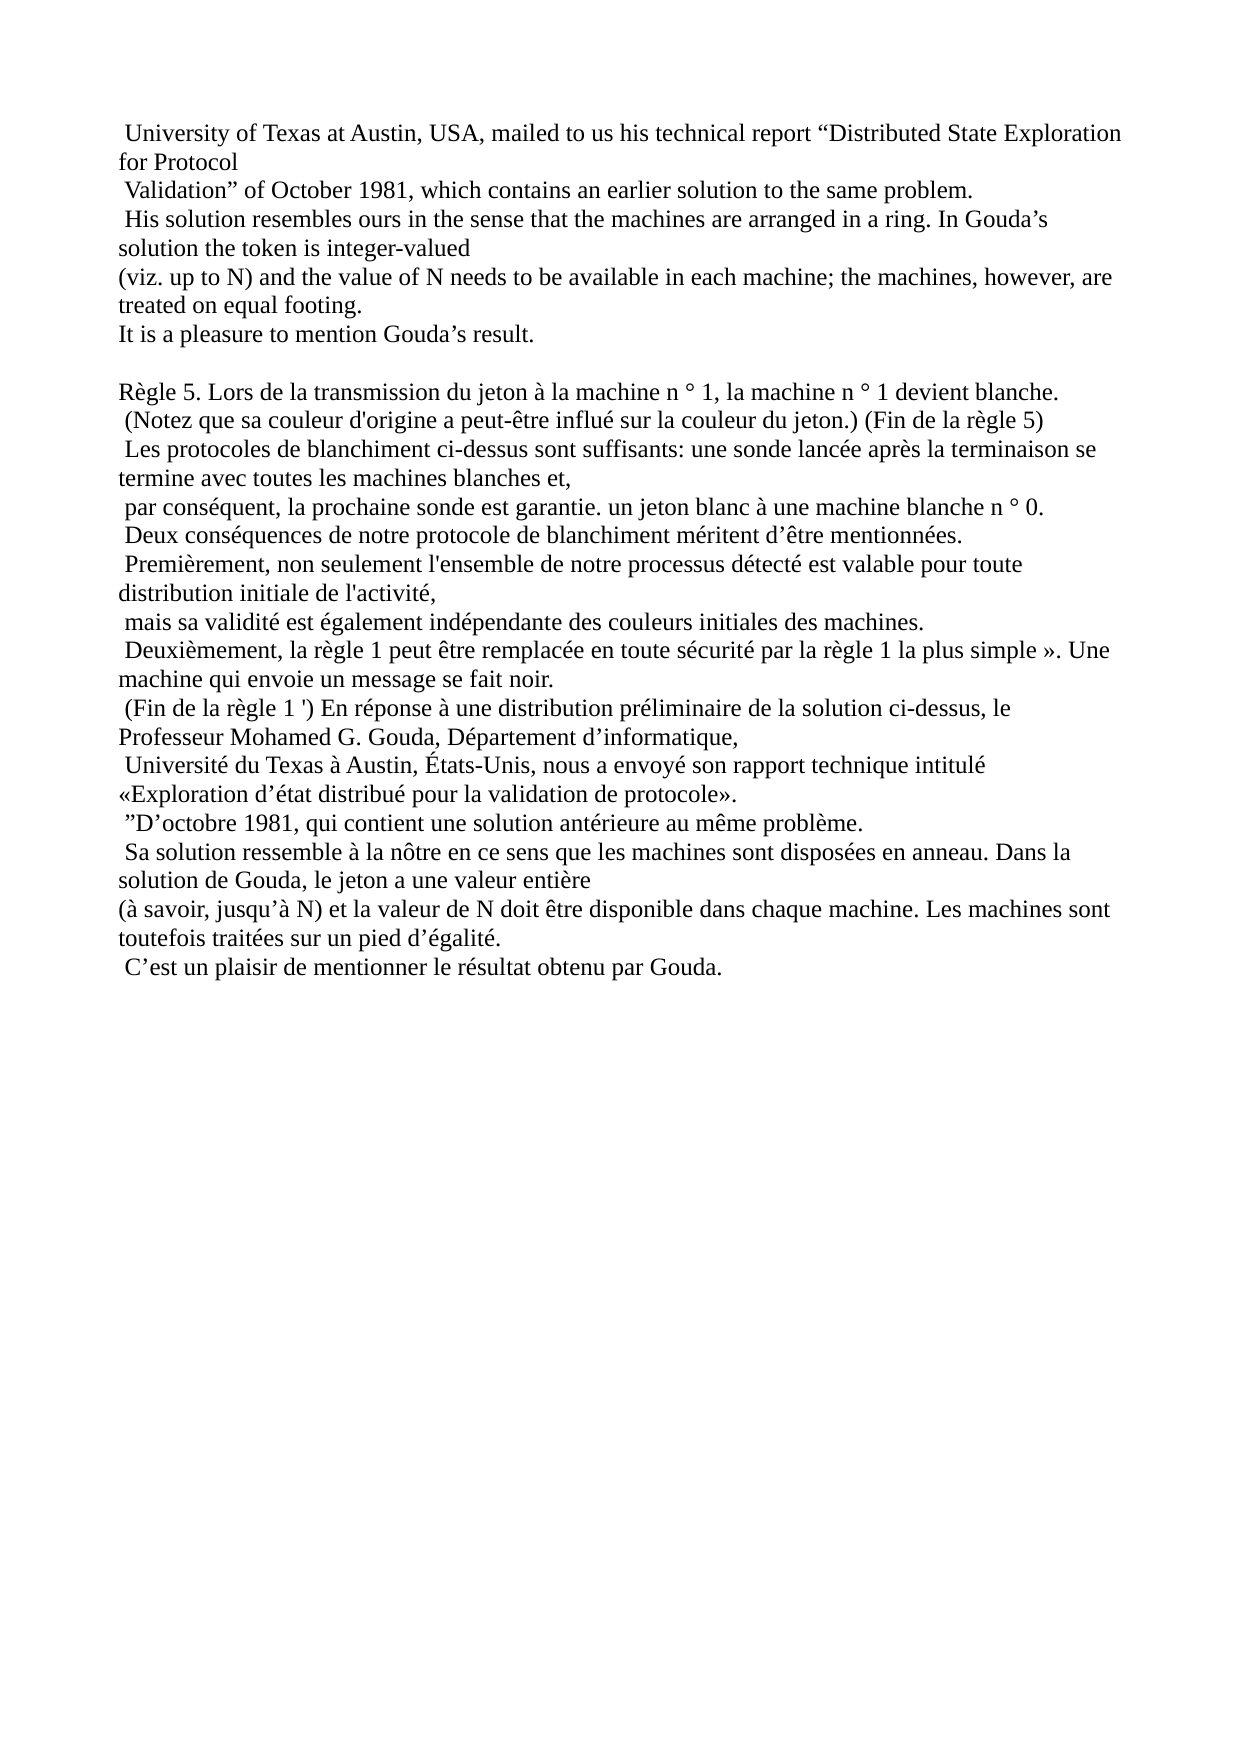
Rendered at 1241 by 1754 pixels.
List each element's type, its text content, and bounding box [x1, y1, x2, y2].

text que le bon de commande falsifié a été envoyé a été envoyé par une machine nr.j avec j G t. Afin de sauver la situation, nous adoptons l'invariant plus faible PO V P1, tel que tout envoi de message susceptible de falsifier PO établit P1. -------------------------------------------------------------------------------------------------------------- To this end each machine is postulated to be either black or white; for P1 we choose P1: (Ej:O<j<t:machine nr.j is black) and message sending is preventing from falsifying PO V Pl by adoption of Rule 1. A machine sending a message to a recipient with a number higher than its own makes itself black. (End of Rule 1) We have to verify, however, that the information available at machine nr.0 combined with the weaker PO V P1 can still suffice to conclude termination. Since (t = 0 A machine nr.0 is white) * ,P1, detection of termination has not been disabled. À cette fin, chaque machine est supposée être noire ou blanche; pour P1, nous choisissons P1: (Ej: O <j <t: ordinateur nr.j est noir) et l’envoi de message empêche la falsification de PO V Pl par l’adoption de Règle 1. Une machine qui envoie un message à un destinataire avec un numéro supérieur au sien devient noire. (Fin de la règle 1) Nous devons toutefois vérifier que les informations disponibles sur la machine n ° 0 combinées au PO plus faible PO V P1 peuvent encore suffire pour conclure la terminaison. Depuis (t = 0 Un ordinateur n ° 0 est blanc) *, P1, la détection de la terminaison n'a pas été désactivée. ---------------------------------- Now we have to return to the token, its traffic having only been designed so as not to falsify PO; it may, however, falsify PO V P1 by falsifying P1 Probe initiation is safe: it establishes PO and hence PO V P1; probe propagation, decreasing t by 1, may falsify P1 when, while being black, a machine nr.i + 1 hands over the token to machine nr.i. In order to save the situation we adopt the still weaker invariant PO V PI VP2, such that any token transmission that may falsify P1 establishes P2 To this end the token is postulated to be either black or white. For P2 we choose P2: the token is black and token transmission is prevented from falsifying PO V P1 V P2 by adoption of. Rule 2: When machine nr.i + 1 propagates the probe, it hands over a black token to machine nr.i if it is black itself, whereas while being white it leaves the colour of the token unchanged. (End of Rule 2) Since (token is white) => (contraire)P2, information available at machine nr.0 can still suffice to conclude termination. Nous devons maintenant revenir au jeton, son trafic n’ayant été conçu que pour ne pas fausser les bons de commande; il peut toutefois falsifier PO V P1 en falsifiant P1. L'initiation de la sonde est sûre: elle établit PO et donc PO V P1; la propagation de la sonde, en diminuant t de 1, peut falsifier P1 lorsque, tout en étant noir, une machine n ° i.i + 1 remet le jeton à la machine nr.i. Afin de sauver la situation, nous adoptons l’invariant encore plus faible PO V PI VP2, de sorte que toute transmission de jeton susceptible de falsifier P1 établit P2. Pour ce faire, le jeton est supposé être noir ou blanc. Pour P2, nous choisissons P2: le jeton est noir et sa transmission est empêchée de falsifier PO V P1 V P2 par adoption de. Règle 2: Lorsque la machine nr.i + 1 propage la sonde, elle remet un jeton noir à la machine nr.i si elle est noire elle-même, alors qu’elle est blanche, elle laisse la couleur du jeton inchangée. (Fin de la règle 2) Puisque (le jeton est blanc) => (contraire) P2, les informations disponibles sur la machine n ° 0 peuvent encore suffire pour conclure la terminaison. -------------------------------------------------------------- With the colour black a new phenomenon has been introduced, viz. that of the unsuccessful probe: when a black token is returned to machine nr.0 or the token is returned to a black machine nr.0, the conclusion of termination cannot be drawn. In the first instance this problem is tackled by adopting. avec la couleur noire un nouveau phénomène a été introduit, à savoir. celle de la sonde ayant échoué: lorsqu'un jeton noir est renvoyé à la machine n ° 0 ou que le jeton est renvoyé à une machine noire n ° 0, la conclusion de la terminaison ne peut pas être tirée. En premier lieu, ce problème est résolu en adoptant. ------------------------------------------------------------- Rule 3. After the completion of an unsuccessful probe, machine nr.0 initiates a next probe. (End of Rule 3) Without the possibility of transitions from black to white, such a next probe is, however, guaranteed to be as unsuccessful as its predecessor. Therefore our next task is to investigate which whitenings do not falsify the invariant PO V P1 v P2. In view of the fact that initiating a probe establishes PO , we can safely adopt. Rule 4: Machine nr.0 initiates a probe by making itself white and sending a white token to machine nr.N - 1. (End of Rule 4) A possibility of whitening the token and machine nr.0 having been provided, we now look for an opportunity of whitening the other machines. Since whitening a machine can falsify only P1 , but does not do so when that machine’s number exceeds t , we can safely adopt. Règle 3. Une fois la vérification infructueuse terminée, la machine n ° 0 lance une nouvelle détection. (Fin de la règle 3) Sans la possibilité d'une transition du noir au blanc, une telle sonde suivante est cependant garantie comme aussi infructueuse que son prédécesseur. Par conséquent, notre tâche suivante consiste à déterminer quels blanchiment ne faussent pas l'invariant PO V P1 v P2. Compte tenu du fait que le lancement d'une sonde établit un bon de commande, nous pouvons adopter en toute sécurité. Règle 4: La machine n ° 0 déclenche une vérification en se blanchissant et en envoyant un jeton blanc à la machine n ° N - 1. (Fin de la règle 4) Une possibilité de blanchir le jeton et la machine n ° 0 ayant été fournie, chercher une occasion de blanchir les autres machines. Comme le blanchiment d’une machine ne peut falsifier que P1, mais ne le fait pas lorsque le nombre de cette machine dépasse t, nous pouvons adopter en toute sécurité. ------------------------------------------------------------------------------ Rule 5. Upon transmission of the token to machine nr.i, machine nr.i + 1 becomes white. (Note that its original colour may have influenced the colour of the token.) (End of Rule 5) The above whitening protocols suffice: a probe initiated after termination will end with all machines white and, hence, a next probe is guaranteed to return a white token to a white machine nr.0. Two consequences of our whitening protocol deserve to be mentioned. Firstly, not only is our whole detected process valid for any initial distribution of the activity, its validity is also independent of the initial colours of the machines. Secondly, Rule 1 can be safely replaced by the simpler Rule 1’. A machine sending a message makes itself black. (End of Rule 1’) In reaction to a preliminary distribution of the above solution, Professor Mohamed G. Gouda, Department of Computer Sciences, University of Texas at Austin, USA, mailed to us his technical report “Distributed State Exploration for Protocol Validation” of October 1981, which contains an earlier solution to the same problem. His solution resembles ours in the sense that the machines are arranged in a ring. In Gouda’s solution the token is integer-valued (viz. up to N) and the value of N needs to be available in each machine; the machines, however, are treated on equal footing. It is a pleasure to mention Gouda’s result. Règle 5. Lors de la transmission du jeton à la machine n ° 1, la machine n ° 1 devient blanche. (Notez que sa couleur d'origine a peut-être influé sur la couleur du jeton.) (Fin de la règle 5) Les protocoles de blanchiment ci-dessus sont suffisants: une sonde lancée après la terminaison se termine avec toutes les machines blanches et, par conséquent, la prochaine sonde est garantie. un jeton blanc à une machine blanche n ° 0. Deux conséquences de notre protocole de blanchiment méritent d’être mentionnées. Premièrement, non seulement l'ensemble de notre processus détecté est valable pour toute distribution initiale de l'activité, mais sa validité est également indépendante des couleurs initiales des machines. Deuxièmement, la règle 1 peut être remplacée en toute sécurité par la règle 1 la plus simple ». Une machine qui envoie un message se fait noir. (Fin de la règle 1 ') En réponse à une distribution préliminaire de la solution ci-dessus, le Professeur Mohamed G. Gouda, Département d’informatique, Université du Texas à Austin, États-Unis, nous a envoyé son rapport technique intitulé «Exploration d’état distribué pour la validation de protocole». ”D’octobre 1981, qui contient une solution antérieure au même problème. Sa solution ressemble à la nôtre en ce sens que les machines sont disposées en anneau. Dans la solution de Gouda, le jeton a une valeur entière (à savoir, jusqu’à N) et la valeur de N doit être disponible dans chaque machine. Les machines sont toutefois traitées sur un pied d’égalité. C’est un plaisir de mentionner le résultat obtenu par Gouda. [118, 118, 1122, 1613]
